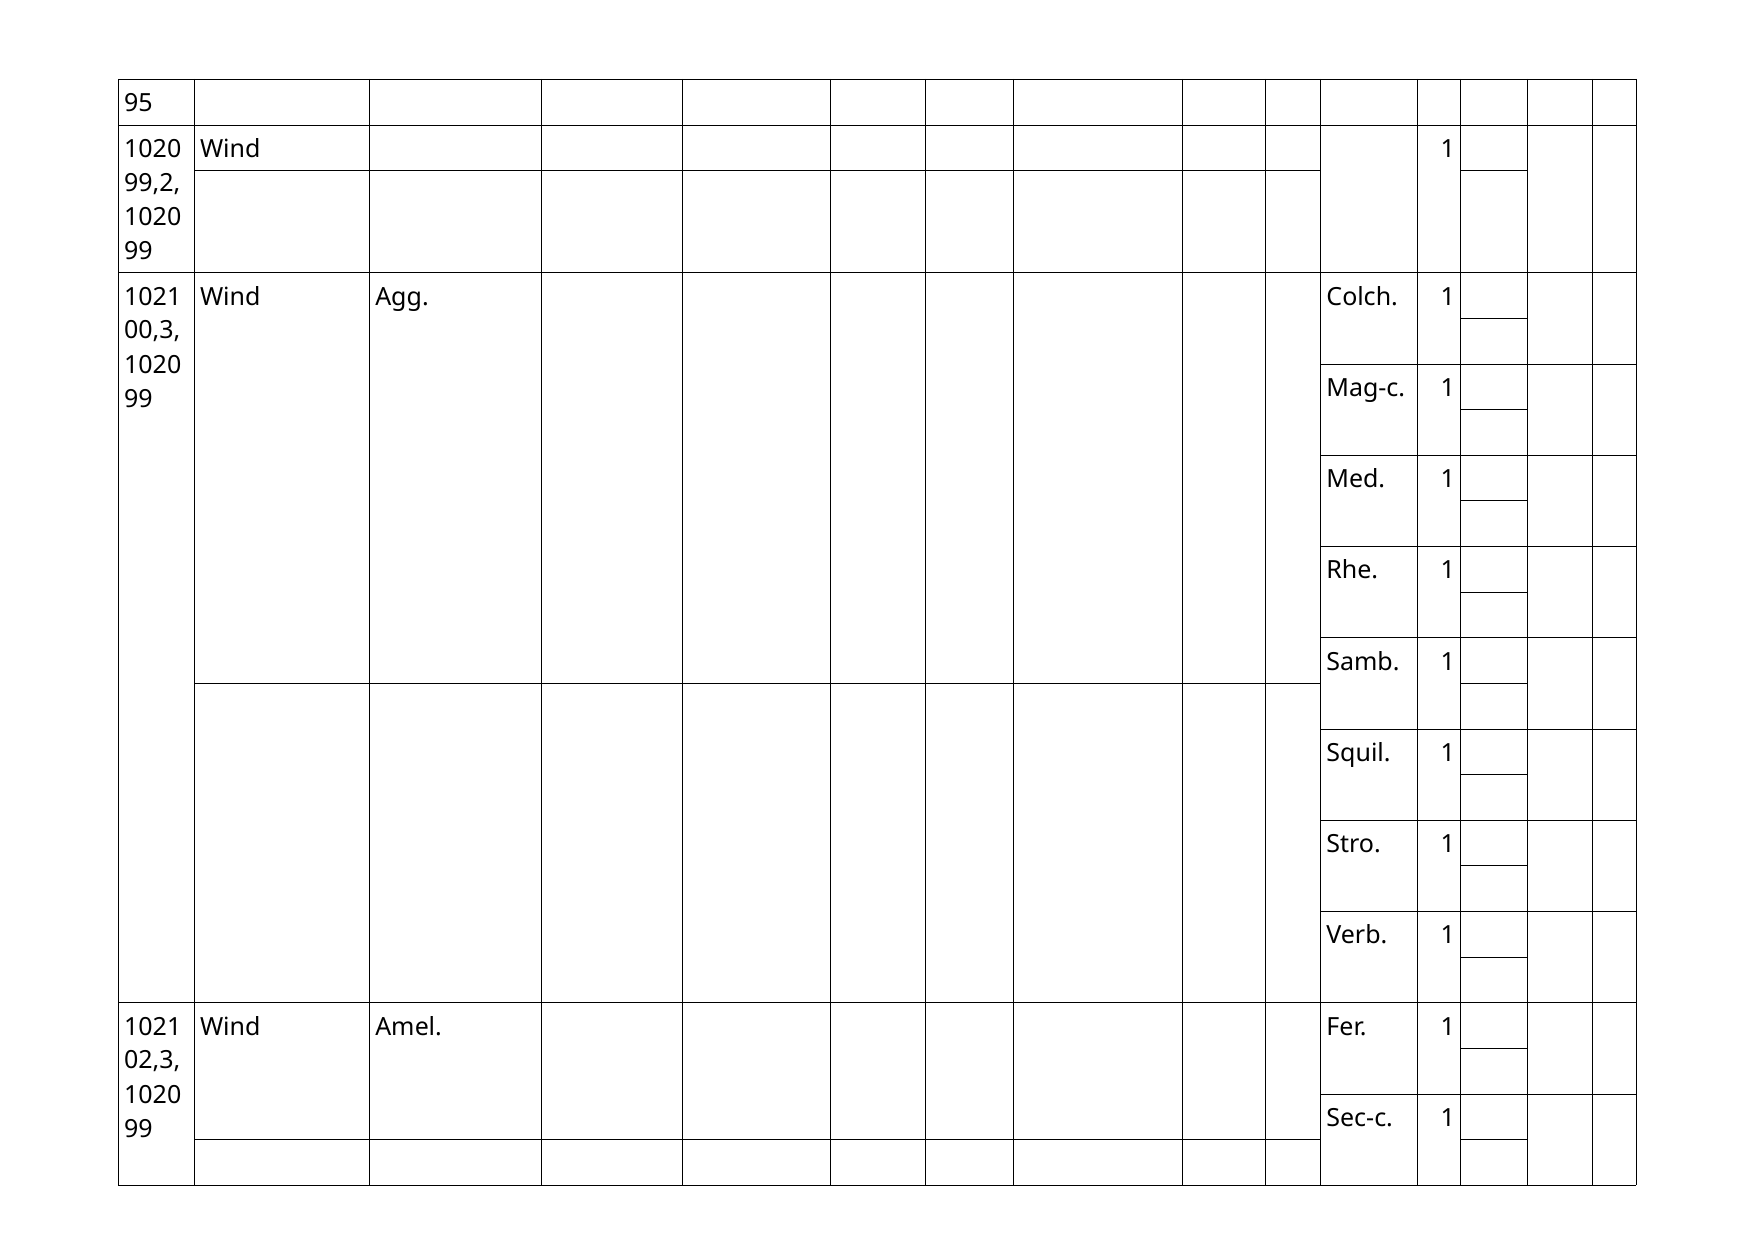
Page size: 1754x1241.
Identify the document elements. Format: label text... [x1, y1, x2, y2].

table_cell [1014, 1140, 1182, 1185]
table_cell Wind [195, 126, 369, 170]
table_cell [542, 126, 682, 170]
table_cell [1461, 1095, 1527, 1139]
table_cell Agg. [370, 273, 541, 683]
table_cell [683, 126, 830, 170]
table_cell [1593, 912, 1636, 1002]
table_cell [831, 684, 925, 1002]
table_cell [1461, 1140, 1527, 1185]
table_cell [1014, 273, 1182, 683]
table_cell [370, 684, 541, 1002]
table_cell [1593, 273, 1636, 363]
table_cell 102100,3,102099 [119, 273, 194, 1002]
table_cell 1 [1418, 730, 1460, 820]
table_cell [1461, 775, 1527, 820]
table_cell [1183, 126, 1265, 170]
table_cell [195, 171, 369, 272]
table_cell [831, 126, 925, 170]
table_cell [195, 684, 369, 1002]
table_cell [1461, 821, 1527, 865]
table_cell [542, 684, 682, 1002]
table_cell [1321, 126, 1417, 272]
table_cell [831, 273, 925, 683]
table_cell [926, 273, 1013, 683]
table_cell Wind [195, 1003, 369, 1139]
table_cell [1593, 547, 1636, 637]
table_cell [195, 1140, 369, 1185]
table_cell [683, 1140, 830, 1185]
table_cell Sec-c. [1321, 1095, 1417, 1185]
table_cell [1321, 80, 1417, 124]
table_cell [1528, 638, 1592, 728]
table_cell [683, 171, 830, 272]
table_cell [926, 126, 1013, 170]
table_cell [1528, 730, 1592, 820]
table_cell [1014, 171, 1182, 272]
table_cell [1461, 273, 1527, 318]
table_cell 1 [1418, 821, 1460, 911]
table_cell [1528, 80, 1592, 124]
table_cell [1528, 547, 1592, 637]
table_cell [1461, 958, 1527, 1002]
table_cell [1183, 1140, 1265, 1185]
table_cell 1 [1418, 456, 1460, 546]
table_cell [1528, 912, 1592, 1002]
table_cell [683, 684, 830, 1002]
table_cell [1014, 126, 1182, 170]
table_cell [926, 80, 1013, 124]
table_cell [1266, 273, 1320, 683]
table_cell [1593, 456, 1636, 546]
table_cell [1014, 684, 1182, 1002]
table_cell [195, 80, 369, 124]
table_cell [1183, 684, 1265, 1002]
table_cell [1461, 547, 1527, 592]
table_cell Med. [1321, 456, 1417, 546]
table_cell [1461, 638, 1527, 683]
table_cell [1593, 821, 1636, 911]
table_cell [370, 171, 541, 272]
table_cell [1528, 273, 1592, 363]
table_cell Squil. [1321, 730, 1417, 820]
table_cell [1593, 126, 1636, 272]
table_cell [1183, 273, 1265, 683]
table_cell [1418, 80, 1460, 124]
table_cell [1461, 1049, 1527, 1093]
table_cell [1461, 593, 1527, 637]
table_cell [1183, 171, 1265, 272]
table_cell [1461, 410, 1527, 455]
table_cell [1014, 80, 1182, 124]
table_cell [542, 171, 682, 272]
table_cell [1266, 1003, 1320, 1139]
table_cell [1593, 638, 1636, 728]
table_cell 1 [1418, 912, 1460, 1002]
table_cell Stro. [1321, 821, 1417, 911]
table_cell [542, 1140, 682, 1185]
table_cell [1461, 456, 1527, 500]
table_cell [1266, 1140, 1320, 1185]
table_cell [683, 1003, 830, 1139]
table_cell [1528, 456, 1592, 546]
table_cell [1461, 501, 1527, 546]
table_cell 95 [119, 80, 194, 124]
table_cell [542, 1003, 682, 1139]
table_cell [1593, 730, 1636, 820]
table_cell Amel. [370, 1003, 541, 1139]
table_cell [1461, 684, 1527, 728]
table_cell [370, 126, 541, 170]
table_cell 1 [1418, 273, 1460, 363]
table_cell [1593, 80, 1636, 124]
table_cell 1 [1418, 365, 1460, 455]
table_cell [926, 171, 1013, 272]
table_cell [370, 80, 541, 124]
table_cell [542, 273, 682, 683]
table_cell 1 [1418, 126, 1460, 272]
table_cell Wind [195, 273, 369, 683]
table_cell [542, 80, 682, 124]
table_cell [1593, 365, 1636, 455]
table_cell [1461, 1003, 1527, 1048]
table_cell [926, 1140, 1013, 1185]
table_cell [926, 1003, 1013, 1139]
table_cell [1266, 684, 1320, 1002]
table_cell Mag-c. [1321, 365, 1417, 455]
table_cell [1183, 1003, 1265, 1139]
table_cell [1266, 80, 1320, 124]
table_cell [1528, 1003, 1592, 1093]
table_cell [1593, 1003, 1636, 1093]
table_cell Rhe. [1321, 547, 1417, 637]
table_cell Samb. [1321, 638, 1417, 728]
table_cell [1183, 80, 1265, 124]
table_cell [831, 171, 925, 272]
table_cell [1528, 1095, 1592, 1185]
table_cell [683, 80, 830, 124]
table_cell [831, 1003, 925, 1139]
table_cell [1461, 730, 1527, 774]
table_cell [1014, 1003, 1182, 1139]
table_cell [1461, 319, 1527, 363]
table_cell [1461, 80, 1527, 124]
table_cell 102099,2,102099 [119, 126, 194, 272]
table_cell [1528, 821, 1592, 911]
table_cell 1 [1418, 1095, 1460, 1185]
table_cell 1 [1418, 1003, 1460, 1093]
table_cell [926, 684, 1013, 1002]
table_cell [1461, 126, 1527, 170]
table_cell [370, 1140, 541, 1185]
table_cell [1461, 171, 1527, 272]
table_cell [831, 1140, 925, 1185]
table_cell [1266, 126, 1320, 170]
table_cell 102102,3,102099 [119, 1003, 194, 1185]
table_cell Fer. [1321, 1003, 1417, 1093]
table_cell Verb. [1321, 912, 1417, 1002]
table_cell [1528, 126, 1592, 272]
table_cell [683, 273, 830, 683]
table_cell [1266, 171, 1320, 272]
table_cell [831, 80, 925, 124]
table_cell Colch. [1321, 273, 1417, 363]
table_cell 1 [1418, 547, 1460, 637]
table_cell [1461, 912, 1527, 957]
table_cell 1 [1418, 638, 1460, 728]
table_cell [1461, 365, 1527, 409]
table_cell [1461, 866, 1527, 911]
table_cell [1528, 365, 1592, 455]
table_cell [1593, 1095, 1636, 1185]
